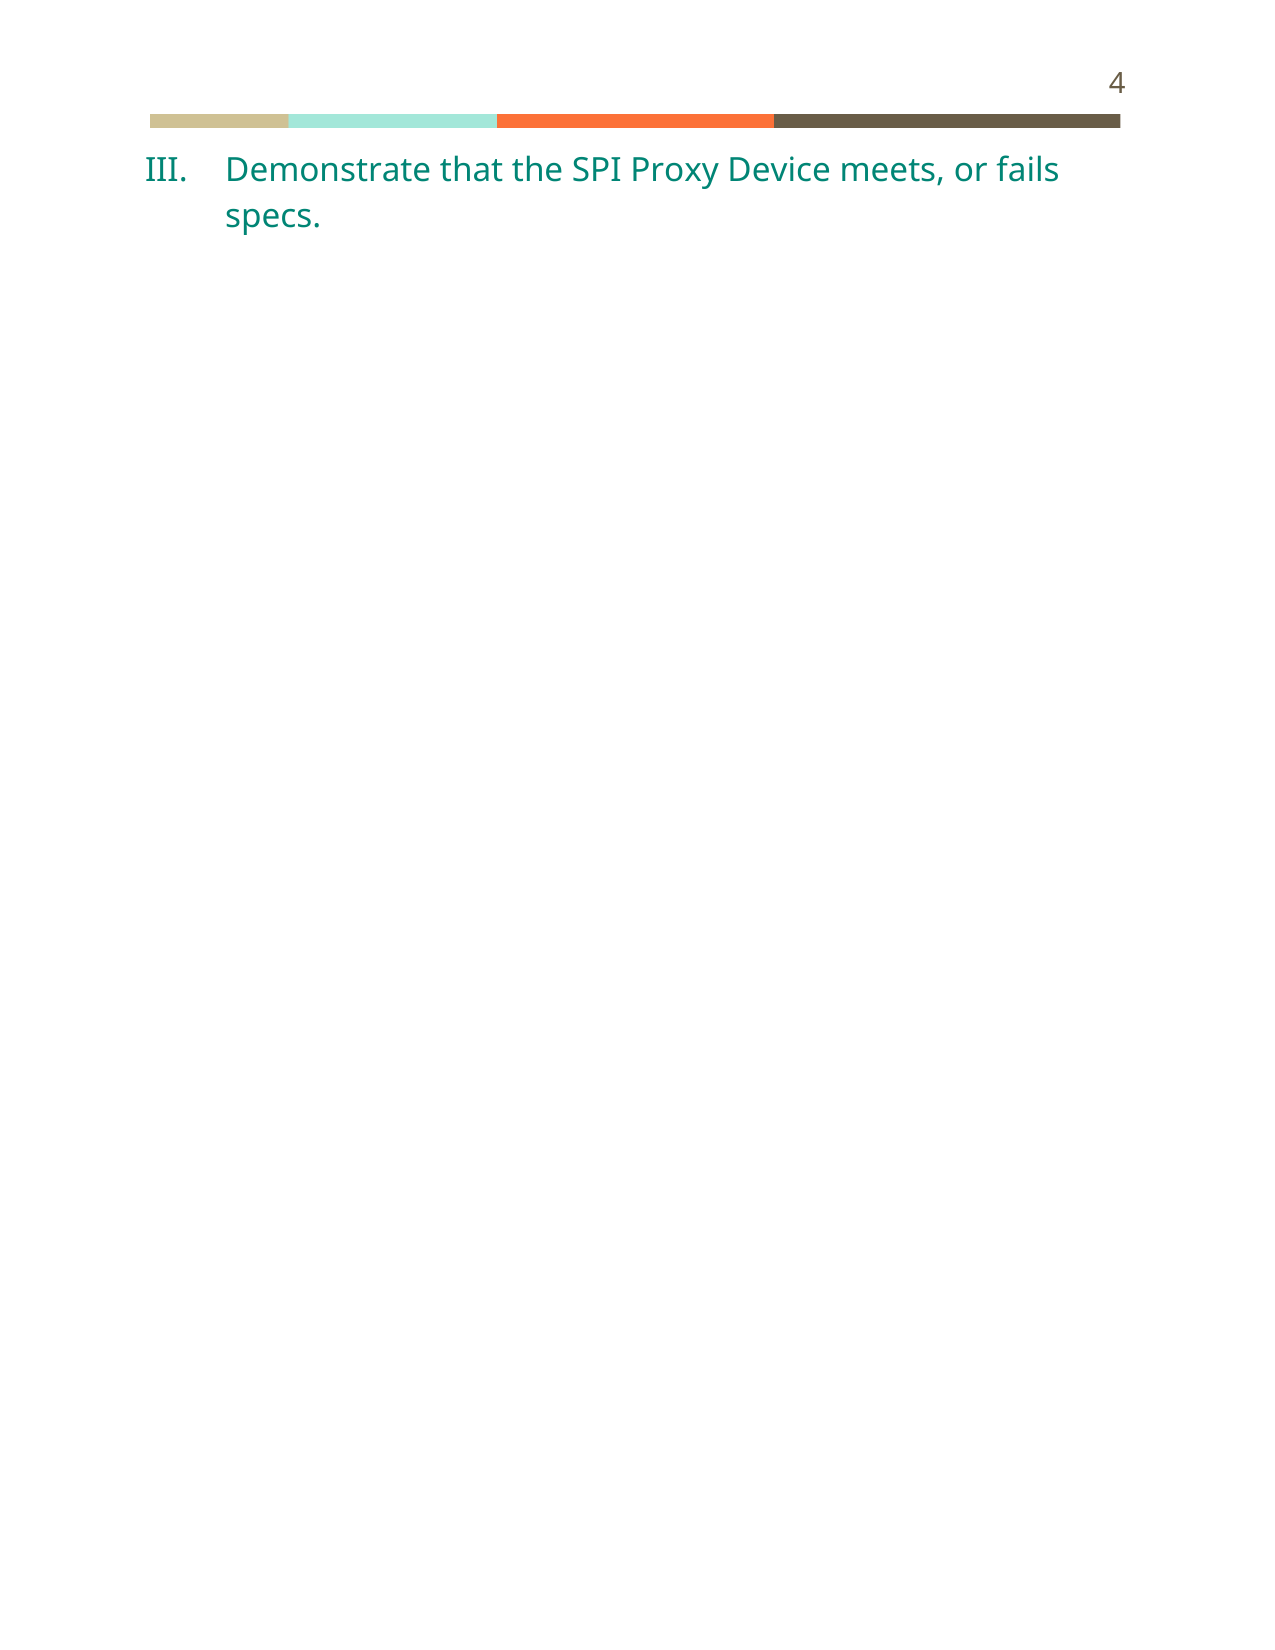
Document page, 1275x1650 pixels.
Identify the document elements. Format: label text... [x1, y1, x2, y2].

picture [150, 114, 1121, 128]
subtitle Demonstrate that the SPI Proxy Device meets, or fails specs. [187, 146, 1125, 237]
